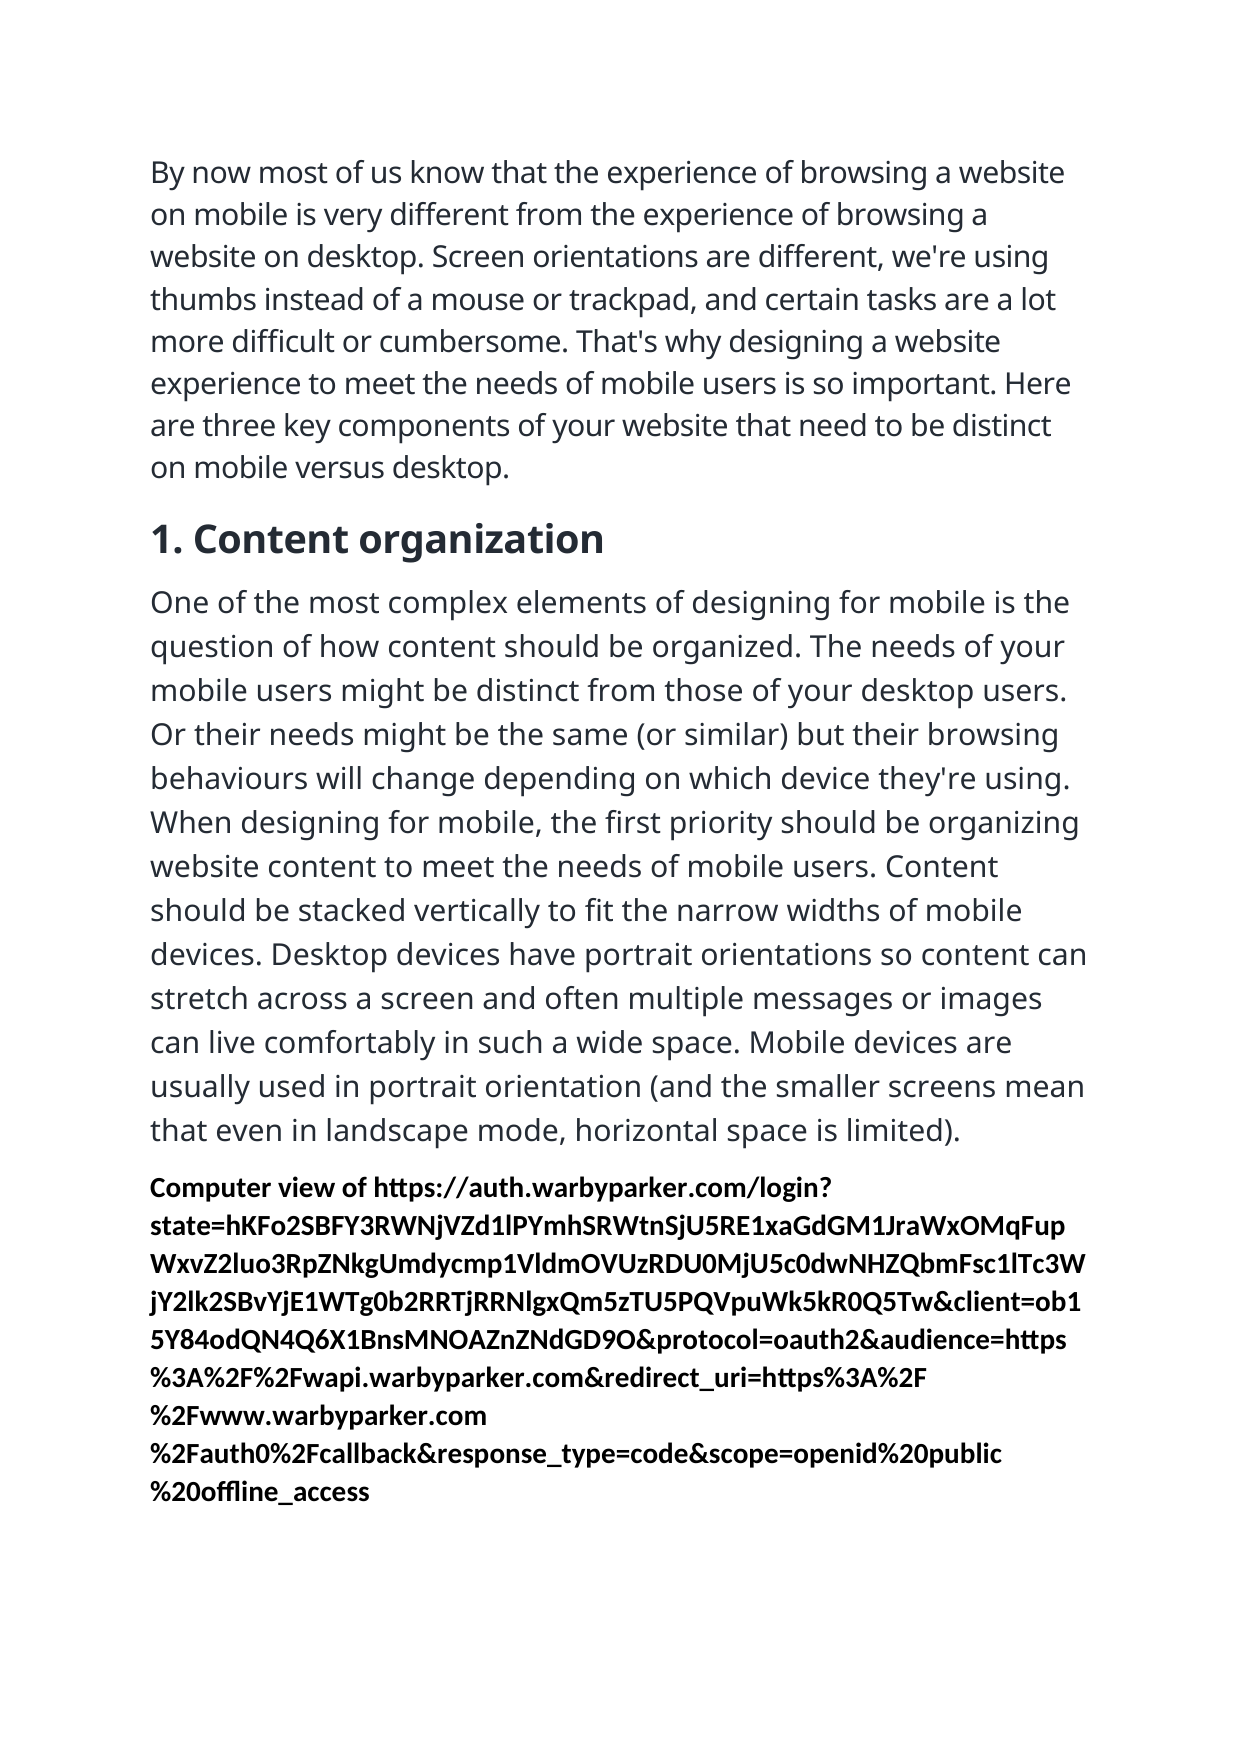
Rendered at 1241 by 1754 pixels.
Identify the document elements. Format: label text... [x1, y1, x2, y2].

text By now most of us know that the experience of browsing a website on mobile is very different from the experience of browsing a website on desktop. Screen orientations are different, we're using thumbs instead of a mouse or trackpad, and certain tasks are a lot more difficult or cumbersome. That's why designing a website experience to meet the needs of mobile users is so important. Here are three key components of your website that need to be distinct on mobile versus desktop. [150, 150, 1090, 487]
text Computer view of https://auth.warbyparker.com/login?state=hKFo2SBFY3RWNjVZd1lPYmhSRWtnSjU5RE1xaGdGM1JraWxOMqFupWxvZ2luo3RpZNkgUmdycmp1VldmOVUzRDU0MjU5c0dwNHZQbmFsc1lTc3WjY2lk2SBvYjE1WTg0b2RRTjRRNlgxQm5zTU5PQVpuWk5kR0Q5Tw&client=ob15Y84odQN4Q6X1BnsMNOAZnZNdGD9O&protocol=oauth2&audience=https%3A%2F%2Fwapi.warbyparker.com&redirect_uri=https%3A%2F%2Fwww.warbyparker.com%2Fauth0%2Fcallback&response_type=code&scope=openid%20public%20offline_access [150, 1169, 1090, 1509]
text One of the most complex elements of designing for mobile is the question of how content should be organized. The needs of your mobile users might be distinct from those of your desktop users. Or their needs might be the same (or similar) but their browsing behaviours will change depending on which device they're using. When designing for mobile, the first priority should be organizing website content to meet the needs of mobile users. Content should be stacked vertically to fit the narrow widths of mobile devices. Desktop devices have portrait orientations so content can stretch across a screen and often multiple messages or images can live comfortably in such a wide space. Mobile devices are usually used in portrait orientation (and the smaller screens mean that even in landscape mode, horizontal space is limited). [150, 581, 1090, 1150]
subtitle 1. Content organization [150, 503, 1090, 566]
